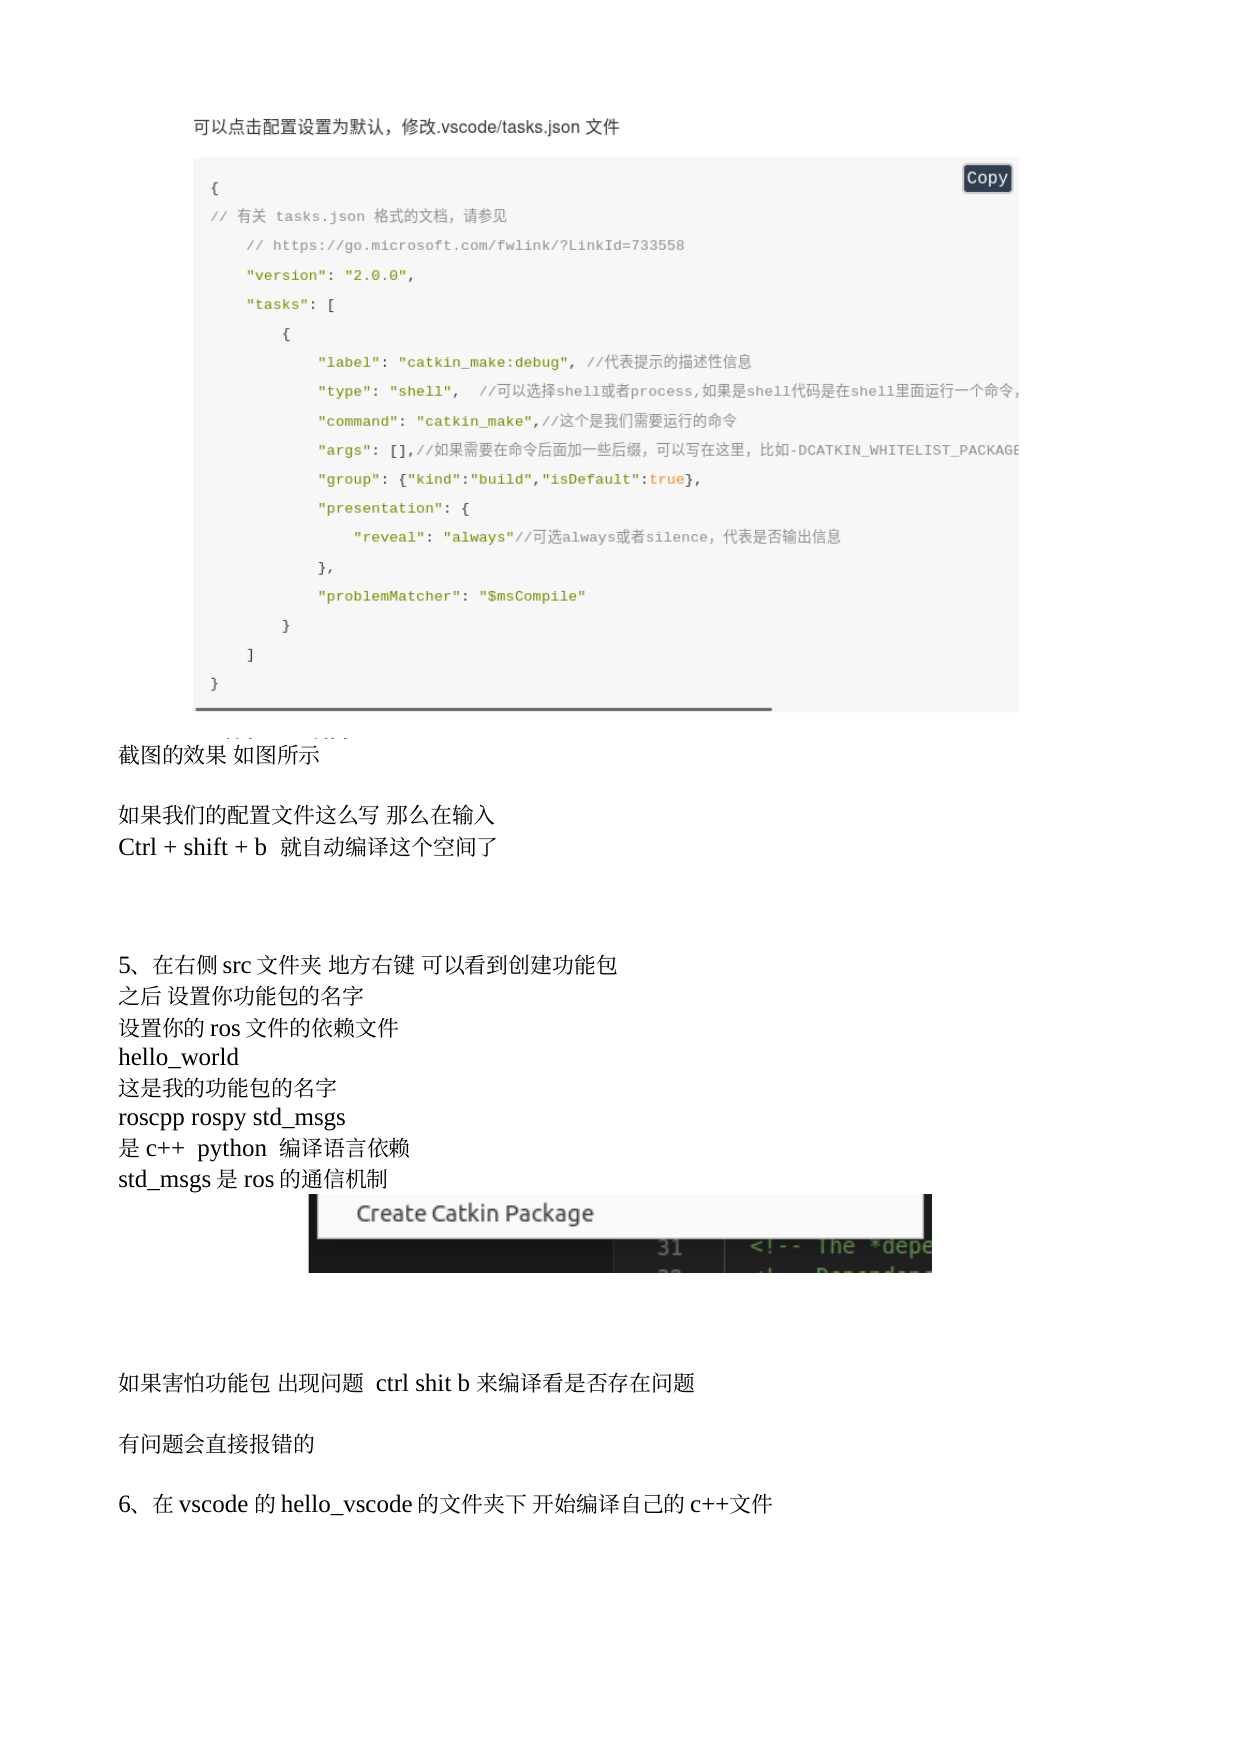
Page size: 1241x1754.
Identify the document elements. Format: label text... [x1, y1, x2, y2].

text 5、在右侧src文件夹 地方右键 可以看到创建功能包 [118, 948, 1122, 979]
text 如果害怕功能包 出现问题 ctrl shit b 来编译看是否存在问题 [118, 1367, 1122, 1398]
text 设置你的ros文件的依赖文件 [118, 1011, 1122, 1042]
picture [308, 1194, 932, 1273]
text 截图的效果 如图所示 [118, 739, 1122, 770]
text 有问题会直接报错的 [118, 1427, 1122, 1458]
text 是 c++ python 编译语言依赖 [118, 1131, 1122, 1163]
text std_msgs是 ros的通信机制 [118, 1163, 1122, 1194]
text 如果我们的配置文件这么写 那么在输入 [118, 799, 1122, 830]
text 这是我的功能包的名字 [118, 1071, 1122, 1102]
text 6、在vscode 的hello_vscode的文件夹下 开始编译自己的c++文件 [118, 1487, 1122, 1518]
text roscpp rospy std_msgs [118, 1102, 1122, 1131]
picture [118, 118, 1123, 739]
text hello_world [118, 1042, 1122, 1071]
text 之后 设置你功能包的名字 [118, 979, 1122, 1011]
text Ctrl + shift + b 就自动编译这个空间了 [118, 830, 1122, 862]
